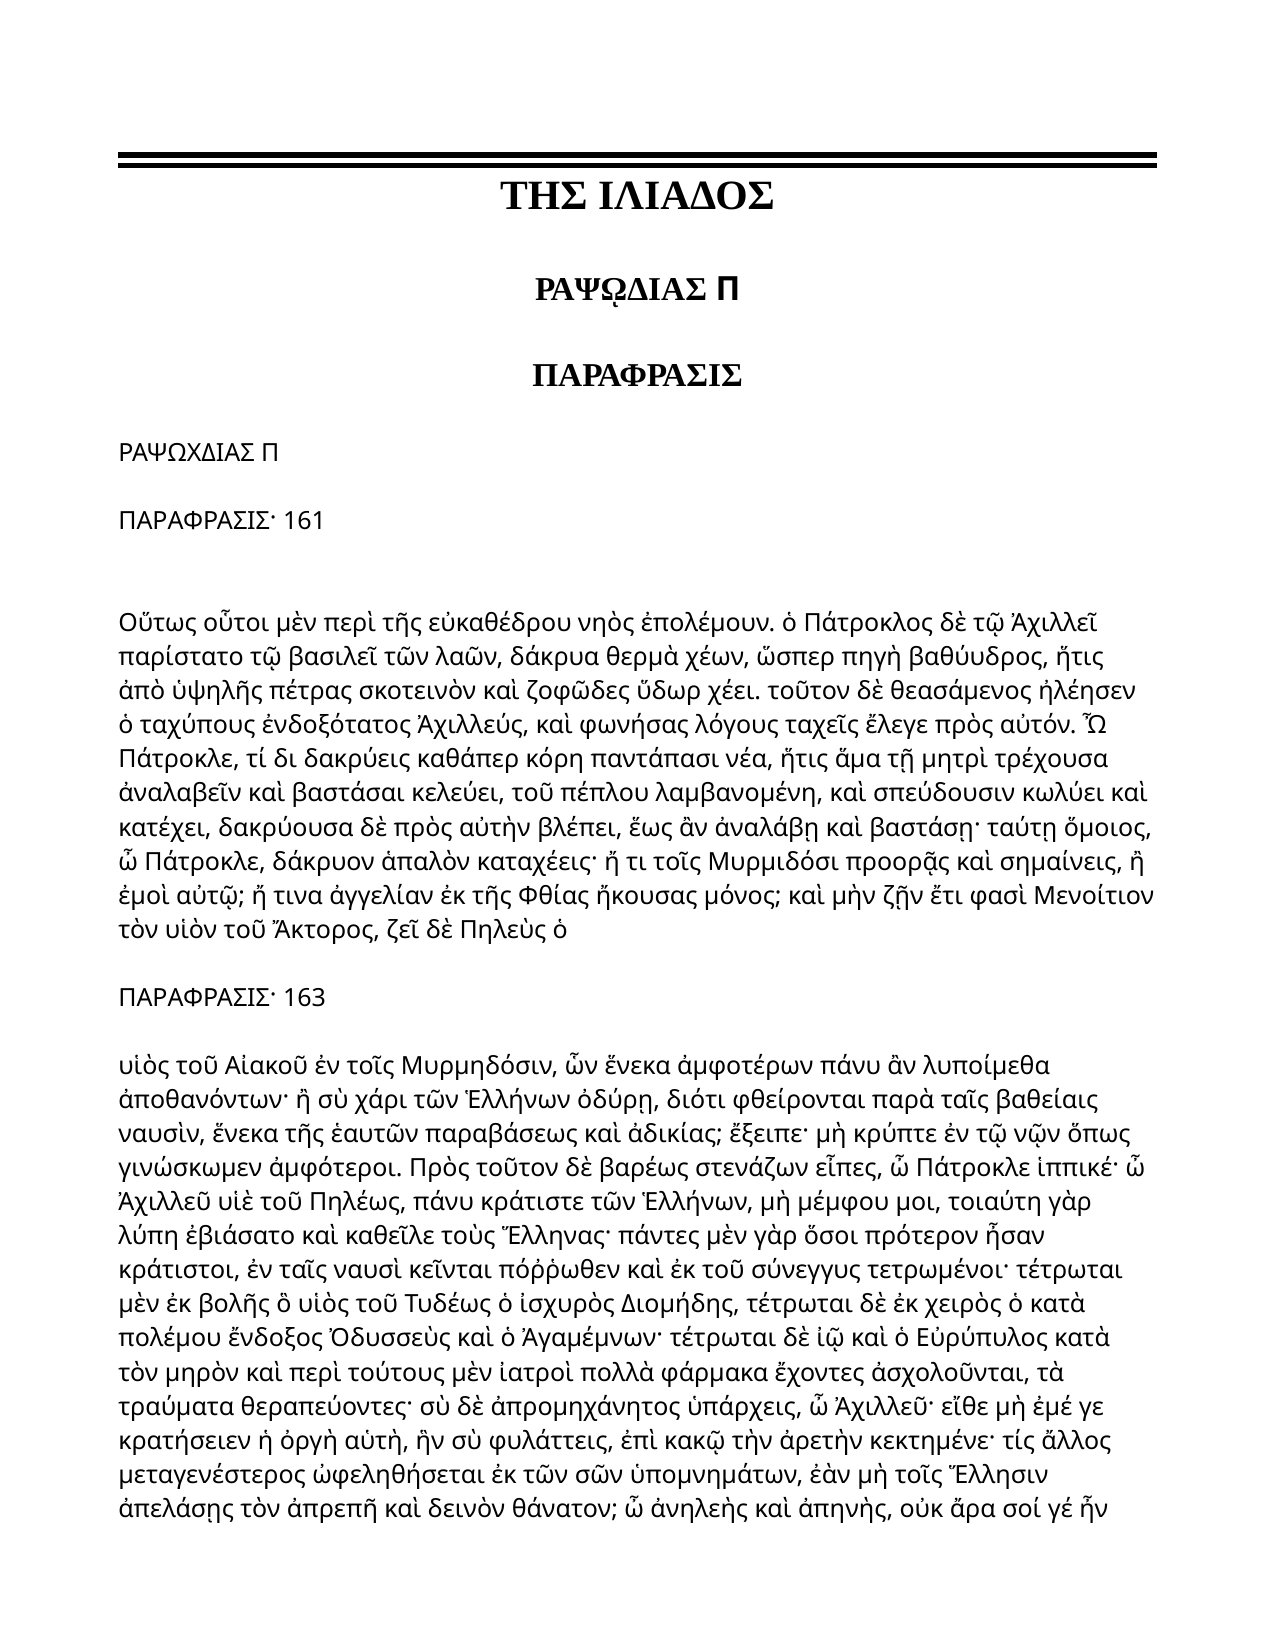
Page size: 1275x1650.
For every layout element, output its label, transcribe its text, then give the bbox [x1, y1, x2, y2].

text ΡΑΨΩΧΔΙΑΣ Π [118, 434, 1157, 468]
text ΠAPΑΦΡΑΣΙΣ· 163 [118, 979, 1157, 1013]
text υἱὸς τοῦ Αἰακοῦ ἐν τοῖς Μυρμηδόσιν, ὧν ἕνεκα ἀμφοτέρων πάνυ ἂν λυποίμεθα ἀποθανόντων· ἢ σὺ χάρι τῶν Ἑλλήνων ὀδύρῃ, διότι φθείρονται παρὰ ταῖς βαθείαις ναυσὶν, ἕνεκα τῆς ἑαυτῶν παραβάσεως καὶ ἀδικίας; ἔξειπε· μὴ κρύπτε ἐν τῷ νῷν ὅπως γινώσκωμεν ἀμφότεροι. Πρὸς τοῦτον δὲ βαρέως στενάζων εἶπες, ὦ Πάτροκλε ἱππικέ· ὦ Ἀχιλλεῦ υἱὲ τοῦ Πηλέως, πάνυ κράτιστε τῶν Ἑλλήνων, μὴ μέμφου μοι, τοιαύτη γὰρ λύπη ἐβιάσατο καὶ καθεῖλε τοὺς Ἕλληνας· πάντες μὲν γὰρ ὅσοι πρότερον ἦσαν κράτιστοι, ἐν ταῖς ναυσὶ κεῖνται πόῤῥωθεν καὶ ἐκ τοῦ σύνεγγυς τετρωμένοι· τέτρωται μὲν ἐκ βολῆς ὃ υἱὸς τοῦ Τυδέως ὁ ἰσχυρὸς Διομήδης, τέτρωται δὲ ἐκ χειρὸς ὁ κατὰ πολέμου ἔνδοξος Ὀδυσσεὺς καὶ ὁ Ἀγαμέμνων· τέτρωται δὲ ἰῷ καὶ ὁ Εὐρύπυλος κατὰ τὸν μηρὸν καὶ περὶ τούτους μὲν ἰατροὶ πολλὰ φάρμακα ἔχοντες ἀσχολοῦνται, τὰ τραύματα θεραπεύοντες· σὺ δὲ ἀπρομηχάνητος ὑπάρχεις, ὦ Ἀχιλλεῦ· εἴθε μὴ ἐμέ γε κρατήσειεν ἡ ὀργὴ αὑτὴ, ἣν σὺ φυλάττεις, ἐπὶ κακῷ τὴν ἀρετὴν κεκτημένε· τίς ἄλλος μεταγενέστερος ὠφεληθήσεται ἐκ τῶν σῶν ὑπομνημάτων, ἐὰν μὴ τοῖς Ἕλλησιν ἀπελάσῃς τὸν ἀπρεπῆ καὶ δεινὸν θάνατον; ὦ ἀνηλεὴς καὶ ἀπηνὴς, οὐκ ἄρα σοί γέ ἦν [118, 1048, 1157, 1524]
table_header ΤΗΣ ΙΛΙΑΔΟΣ ΡΑΨῼΔΙΑΣ Π ΠΑΡΑΦΡΑΣΙΣ [118, 168, 1157, 400]
text Οὕτως οὗτοι μὲν περὶ τῆς εὐκαθέδρου νηὸς ἐπολέμουν. ὁ Πάτροκλος δὲ τῷ Ἀχιλλεῖ παρίστατο τῷ βασιλεῖ τῶν λαῶν, δάκρυα θερμὰ χέων, ὥσπερ πηγὴ βαθύυδρος, ἥτις ἀπὸ ὑψηλῆς πέτρας σκοτεινὸν καὶ ζοφῶδες ὕδωρ χέει. τοῦτον δὲ θεασάμενος ἠλέησεν ὁ ταχύπους ἐνδοξότατος Ἀχιλλεύς, καὶ φωνήσας λόγους ταχεῖς ἔλεγε πρὸς αὐτόν. Ὦ Πάτροκλε, τί δι δακρύεις καθάπερ κόρη παντάπασι νέα, ἥτις ἅμα τῇ μητρὶ τρέχουσα ἀναλαβεῖν καὶ βαστάσαι κελεύει, τοῦ πέπλου λαμβανομένη, καὶ σπεύδουσιν κωλύει καὶ κατέχει, δακρύουσα δὲ πρὸς αὐτὴν βλέπει, ἕως ἂν ἀναλάβῃ καὶ βαστάσῃ· ταύτῃ ὅμοιος, ὦ Πάτροκλε, δάκρυον ἁπαλὸν καταχέεις· ἤ τι τοῖς Μυρμιδόσι προορᾷς καὶ σημαίνεις, ἢ ἐμοὶ αὐτῷ; ἤ τινα ἀγγελίαν ἐκ τῆς Φθίας ἤκουσας μόνος; καὶ μὴν ζῇν ἔτι φασὶ Μενοίτιον τὸν υἱὸν τοῦ Ἄκτορος, ζεῖ δὲ Πηλεὺς ὁ [118, 605, 1157, 945]
table_header [118, 158, 1157, 163]
text ΠAPΑΦΡΑΣΙΣ· 161 [118, 503, 1157, 537]
